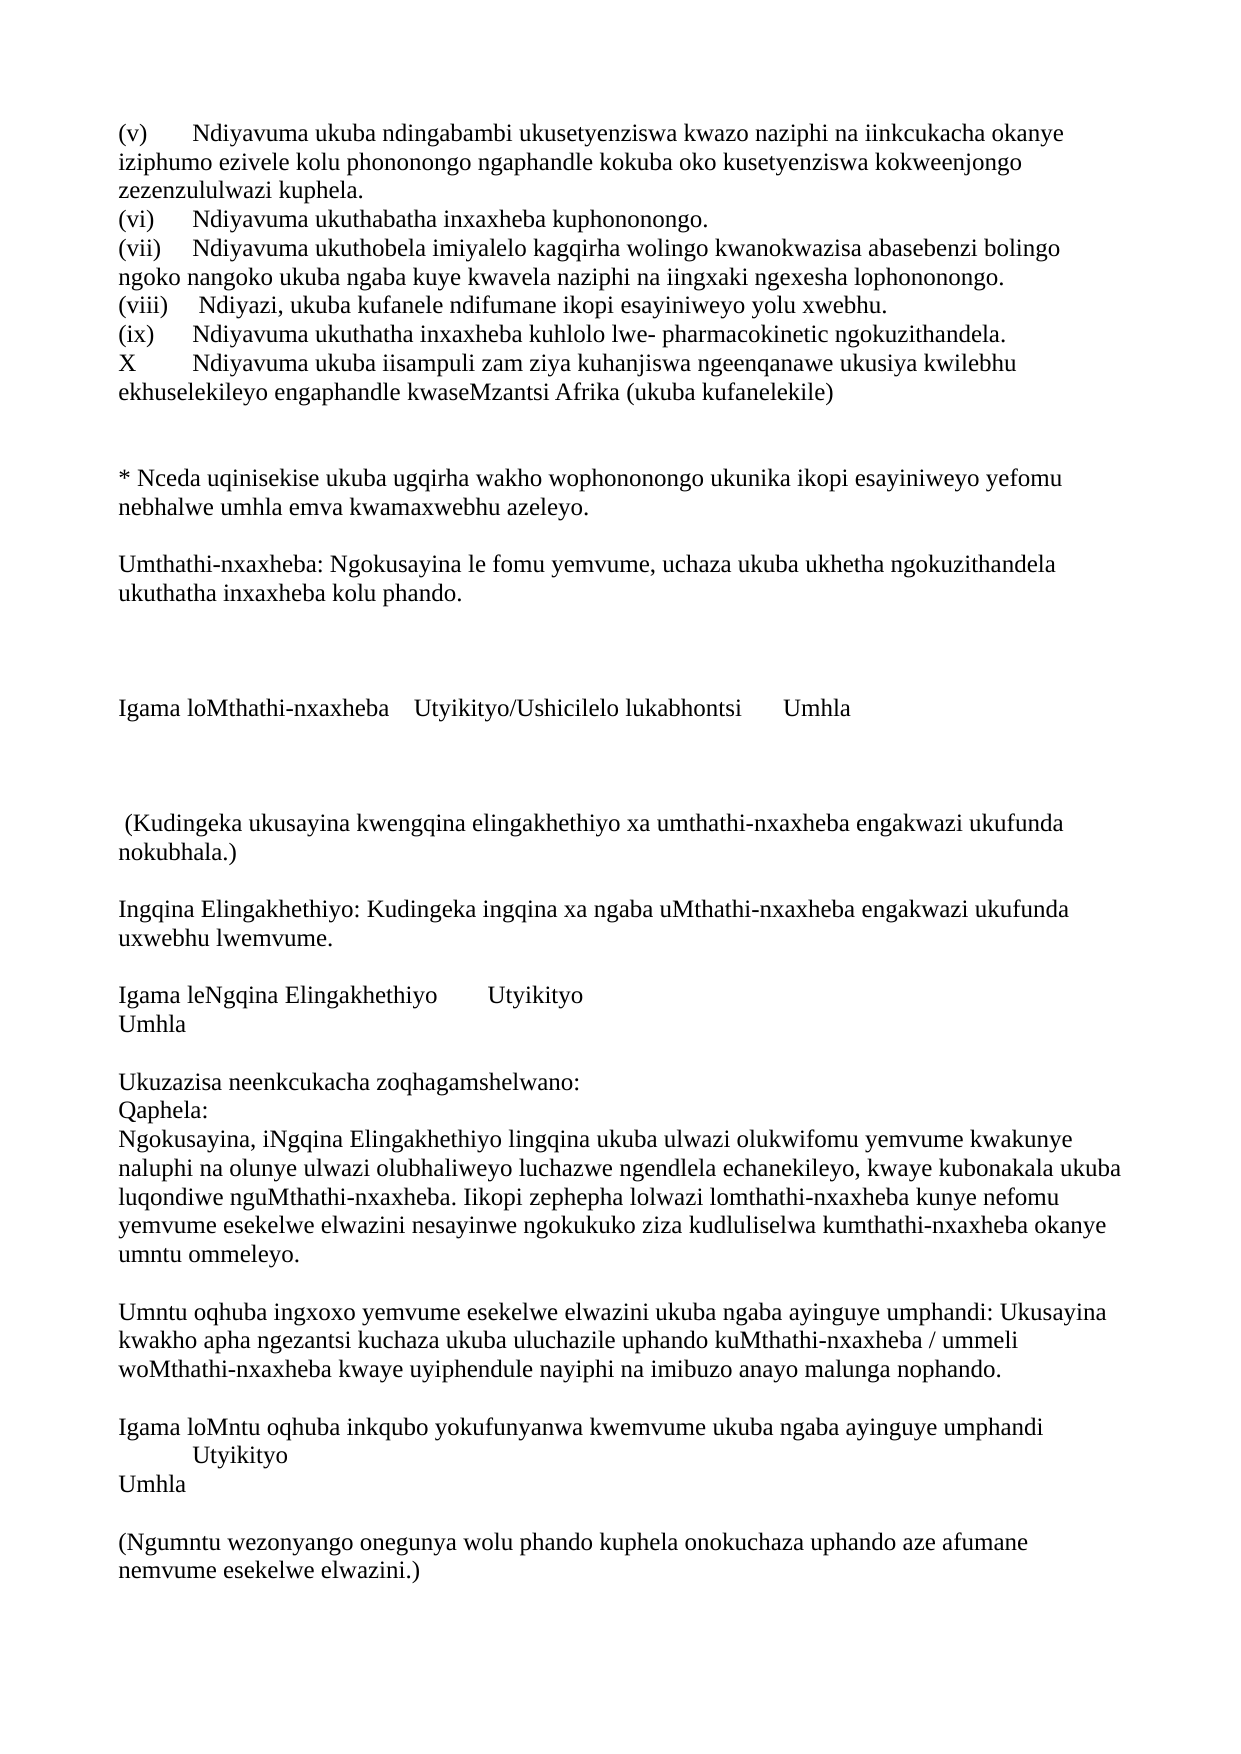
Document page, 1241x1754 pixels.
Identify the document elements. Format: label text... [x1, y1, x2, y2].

text Ngokusayina, iNgqina Elingakhethiyo lingqina ukuba ulwazi olukwifomu yemvume kwakunye naluphi na olunye ulwazi olubhaliweyo luchazwe ngendlela echanekileyo, kwaye kubonakala ukuba luqondiwe nguMthathi-nxaxheba. Iikopi zephepha lolwazi lomthathi-nxaxheba kunye nefomu yemvume esekelwe elwazini nesayinwe ngokukuko ziza kudluliselwa kumthathi-nxaxheba okanye umntu ommeleyo. [118, 1124, 1122, 1268]
text (Ngumntu wezonyango onegunya wolu phando kuphela onokuchaza uphando aze afumane nemvume esekelwe elwazini.) [118, 1527, 1122, 1584]
text (vi) Ndiyavuma ukuthabatha inxaxheba kuphononongo. [118, 204, 1122, 233]
text Igama loMntu oqhuba inkqubo yokufunyanwa kwemvume ukuba ngaba ayinguye umphandi Utyikityo [118, 1412, 1122, 1469]
text (ix) Ndiyavuma ukuthatha inxaxheba kuhlolo lwe- pharmacokinetic ngokuzithandela. [118, 319, 1122, 348]
text (Kudingeka ukusayina kwengqina elingakhethiyo xa umthathi-nxaxheba engakwazi ukufunda nokubhala.) [118, 808, 1122, 866]
text Umntu oqhuba ingxoxo yemvume esekelwe elwazini ukuba ngaba ayinguye umphandi: Ukusayina kwakho apha ngezantsi kuchaza ukuba uluchazile uphando kuMthathi-nxaxheba / ummeli woMthathi-nxaxheba kwaye uyiphendule nayiphi na imibuzo anayo malunga nophando. [118, 1297, 1122, 1383]
text Umhla [118, 1009, 1122, 1038]
text Qaphela: [118, 1096, 1122, 1124]
text * Nceda uqinisekise ukuba ugqirha wakho wophononongo ukunika ikopi esayiniweyo yefomu nebhalwe umhla emva kwamaxwebhu azeleyo. [118, 463, 1122, 521]
text Ingqina Elingakhethiyo: Kudingeka ingqina xa ngaba uMthathi-nxaxheba engakwazi ukufunda uxwebhu lwemvume. [118, 894, 1122, 952]
text Igama loMthathi-nxaxheba Utyikityo/Ushicilelo lukabhontsi Umhla [118, 693, 1122, 722]
text Umthathi-nxaxheba: Ngokusayina le fomu yemvume, uchaza ukuba ukhetha ngokuzithandela ukuthatha inxaxheba kolu phando. [118, 549, 1122, 607]
text Umhla [118, 1469, 1122, 1498]
text (v) Ndiyavuma ukuba ndingabambi ukusetyenziswa kwazo naziphi na iinkcukacha okanye iziphumo ezivele kolu phononongo ngaphandle kokuba oko kusetyenziswa kokweenjongo zezenzululwazi kuphela. [118, 118, 1122, 204]
text X Ndiyavuma ukuba iisampuli zam ziya kuhanjiswa ngeenqanawe ukusiya kwilebhu ekhuselekileyo engaphandle kwaseMzantsi Afrika (ukuba kufanelekile) [118, 348, 1122, 406]
text (vii) Ndiyavuma ukuthobela imiyalelo kagqirha wolingo kwanokwazisa abasebenzi bolingo ngoko nangoko ukuba ngaba kuye kwavela naziphi na iingxaki ngexesha lophononongo. [118, 233, 1122, 291]
text (viii) Ndiyazi, ukuba kufanele ndifumane ikopi esayiniweyo yolu xwebhu. [118, 291, 1122, 319]
text Igama leNgqina Elingakhethiyo Utyikityo [118, 981, 1122, 1009]
text Ukuzazisa neenkcukacha zoqhagamshelwano: [118, 1067, 1122, 1096]
